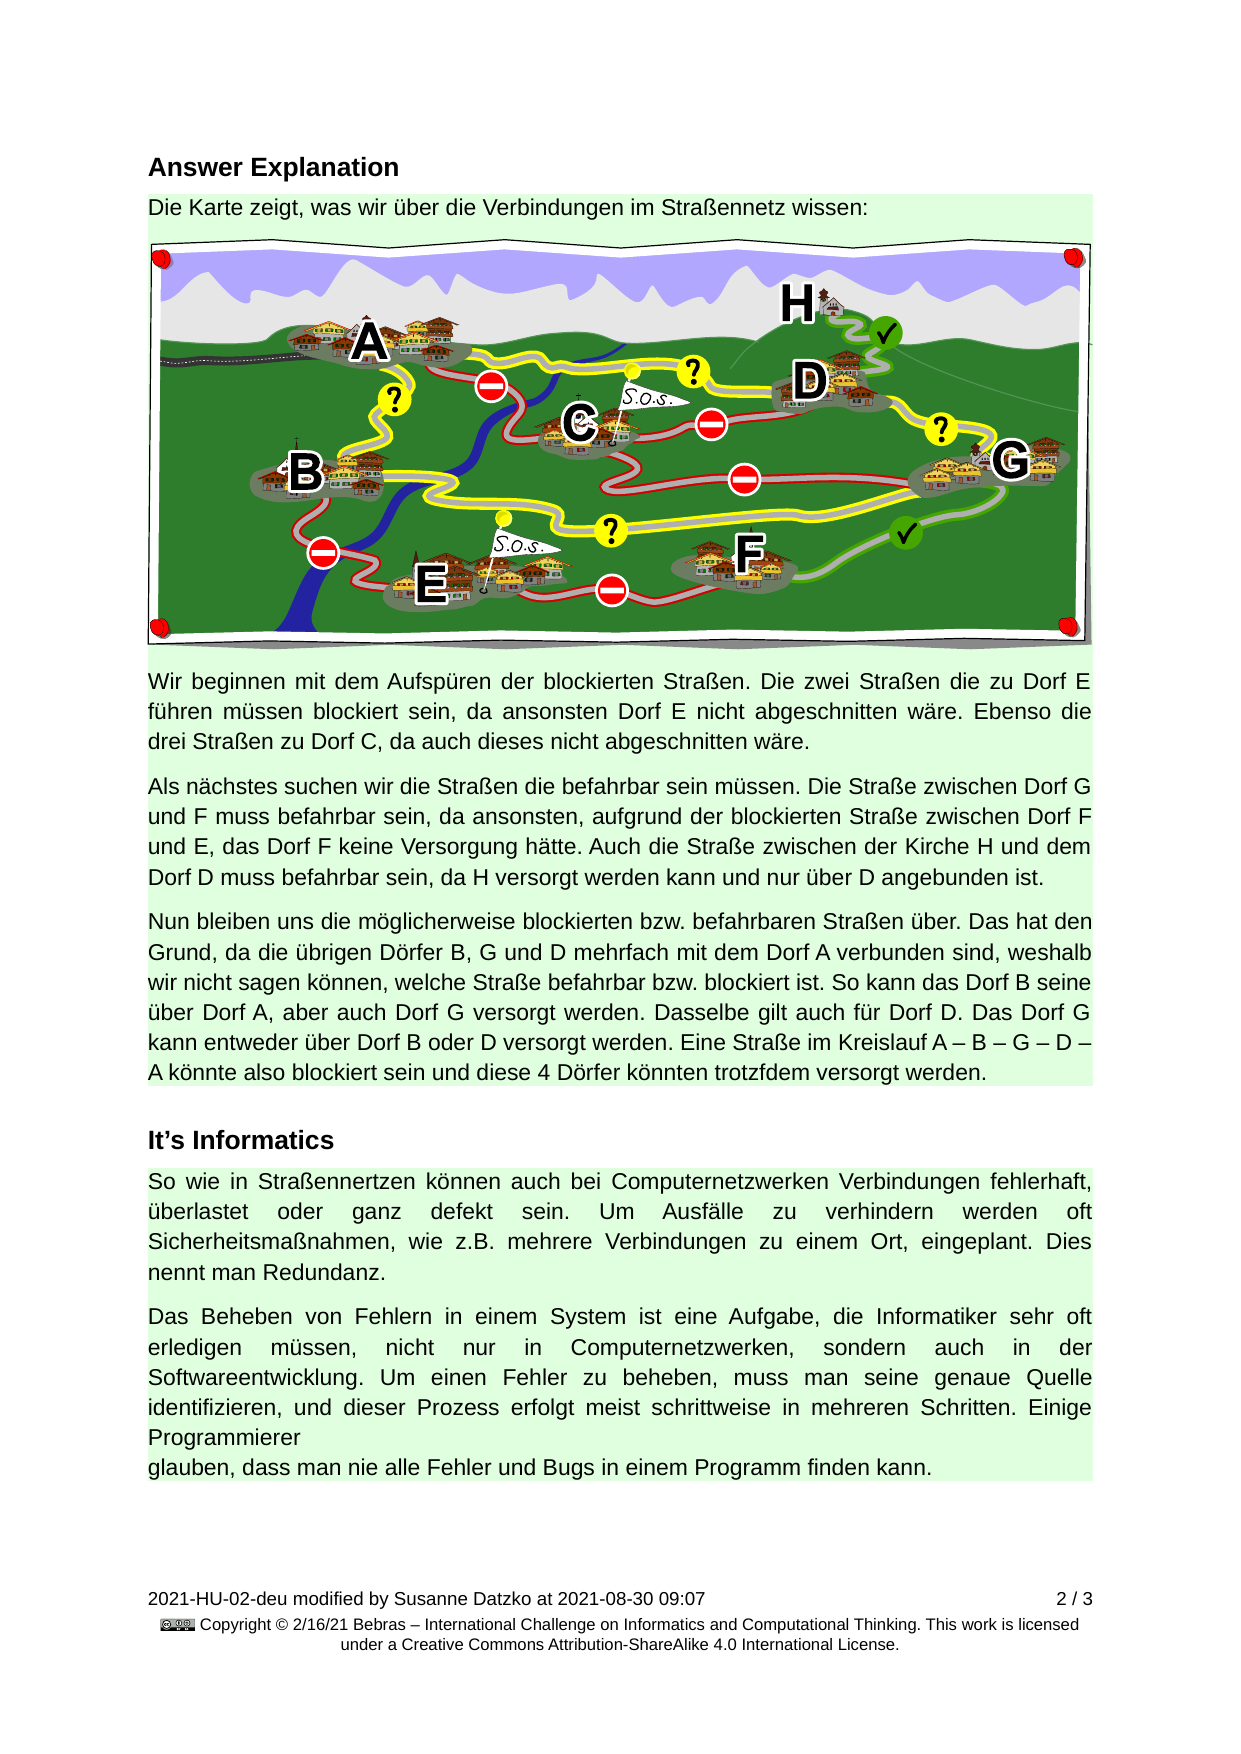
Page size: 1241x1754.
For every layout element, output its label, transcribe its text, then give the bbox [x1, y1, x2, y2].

text So wie in Straßennertzen können auch bei Computernetzwerken Verbindungen fehlerhaft, überlastet oder ganz defekt sein. Um Ausfälle zu verhindern werden oft Sicherheitsmaßnahmen, wie z.B. mehrere Verbindungen zu einem Ort, eingeplant. Dies nennt man Redundanz. [148, 1168, 1093, 1285]
subtitle It’s Informatics [148, 1125, 1093, 1155]
text Als nächstes suchen wir die Straßen die befahrbar sein müssen. Die Straße zwischen Dorf G und F muss befahrbar sein, da ansonsten, aufgrund der blockierten Straße zwischen Dorf F und E, das Dorf F keine Versorgung hätte. Auch die Straße zwischen der Kirche H und dem Dorf D muss befahrbar sein, da H versorgt werden kann und nur über D angebunden ist. [148, 773, 1093, 890]
text Nun bleiben uns die möglicherweise blockierten bzw. befahrbaren Straßen über. Das hat den Grund, da die übrigen Dörfer B, G und D mehrfach mit dem Dorf A verbunden sind, weshalb wir nicht sagen können, welche Straße befahrbar bzw. blockiert ist. So kann das Dorf B seine über Dorf A, aber auch Dorf G versorgt werden. Dasselbe gilt auch für Dorf D. Das Dorf G kann entweder über Dorf B oder D versorgt werden. Eine Straße im Kreislauf A – B – G – D – A könnte also blockiert sein und diese 4 Dörfer könnten trotzfdem versorgt werden. [148, 908, 1093, 1086]
text Die Karte zeigt, was wir über die Verbindungen im Straßennetz wissen: [148, 194, 1093, 221]
subtitle Answer Explanation [148, 151, 1093, 182]
text Das Beheben von Fehlern in einem System ist eine Aufgabe, die Informatiker sehr oft erledigen müssen, nicht nur in Computernetzwerken, sondern auch in der Softwareentwicklung. Um einen Fehler zu beheben, muss man seine genaue Quelle identifizieren, und dieser Prozess erfolgt meist schrittweise in mehreren Schritten. Einige Programmierer glauben, dass man nie alle Fehler und Bugs in einem Programm finden kann. [148, 1303, 1093, 1481]
text Wir beginnen mit dem Aufspüren der blockierten Straßen. Die zwei Straßen die zu Dorf E führen müssen blockiert sein, da ansonsten Dorf E nicht abgeschnitten wäre. Ebenso die drei Straßen zu Dorf C, da auch dieses nicht abgeschnitten wäre. [148, 668, 1093, 754]
